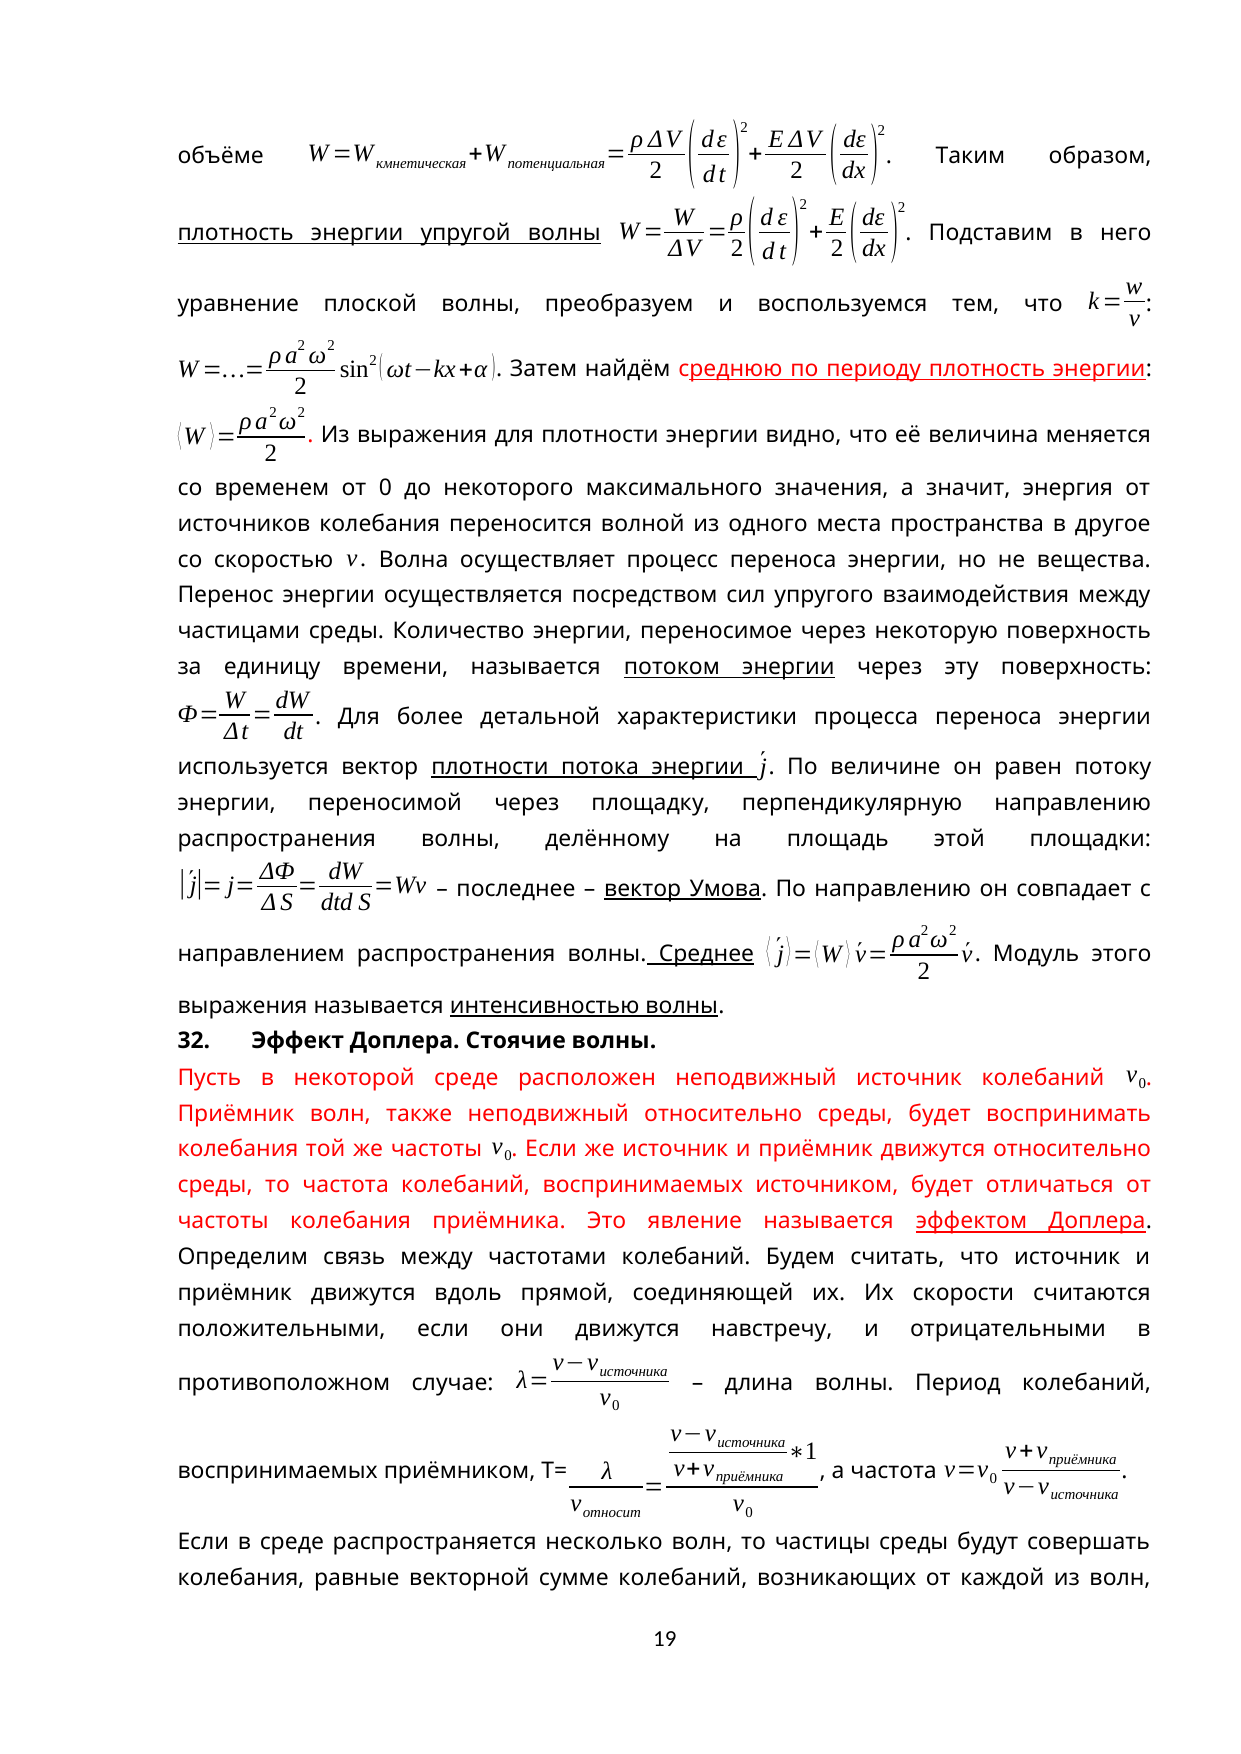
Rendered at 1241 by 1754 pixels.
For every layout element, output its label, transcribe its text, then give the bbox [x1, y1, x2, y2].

list Пусть в некоторой среде расположен неподвижный источник колебаний . Приёмник волн, также неподвижный относительно среды, будет воспринимать колебания той же частоты . Если же источник и приёмник движутся относительно среды, то частота колебаний, воспринимаемых источником, будет отличаться от частоты колебания приёмника. Это явление называется эффектом Доплера. Определим связь между частотами колебаний. Будем считать, что источник и приёмник движутся вдоль прямой, соединяющей их. Их скорости считаются положительными, если они движутся навстречу, и отрицательными в противоположном случае: – длина волны. Период колебаний, воспринимаемых приёмником, Т=, а частота . [177, 1060, 1152, 1521]
list Если в среде распространяется несколько волн, то частицы среды будут совершать колебания, равные векторной сумме колебаний, возникающих от каждой из волн, взятые по отдельности. Это положение называется принципом суперпозиции, и оно следует из опытных данных. Когда колебания, обусловленные отдельными волнами, в каждой из точек среды обладают постоянной разностью фаз, то их называют когерентными. При наложении когерентных волн наблюдается их интерференция, т.е. усиление в одних точках пространства и ослабление в других. Важным случаем интерференции является наложение 2-ух встречных волн (одна из них может быть отражённой волной). В этом случае возникают стоячие волны. Запишем уравнения 2-ух плоских волн, распространяющихся вдоль ОХ в противоположном направлении, и сложим их: . Таким образом, в каждой точке пространства совершаются гармонические колебания частоты . Амплитуда этих колебаний меняется от 0 до по закону . Точки, в которых амплитуда достигает максимальной величины, называются пучностями стоячей волны, их координаты: . Точки, где амплитуда обращается в 0, называются узлами стоячей волны, их координаты: . Расстояние между соседними пучностями (узлами) равно половине длины волны. [177, 1525, 1152, 1592]
list Пусть плоская продольная волна распространяется в направлении ОХ в некоторой упругой среде. Её уравнение: . Частицы среды, отклоняясь от положения равновесия, движутся с некоторыми скоростями. Следовательно, они обладают кинетической и потенциальной энергиями. Выделим в среде цилиндрический объем V с площадью основания S и высотой x. Его величина такова, что можем считать скорости частиц и относительное смещение одинаковыми. Энергия, заключённая в этом объёме . Таким образом, плотность энергии упругой волны . Подставим в него уравнение плоской волны, преобразуем и воспользуемся тем, что : . Затем найдём среднюю по периоду плотность энергии: . Из выражения для плотности энергии видно, что её величина меняется со временем от 0 до некоторого максимального значения, а значит, энергия от источников колебания переносится волной из одного места пространства в другое со скоростью Волна осуществляет процесс переноса энергии, но не вещества. Перенос энергии осуществляется посредством сил упругого взаимодействия между частицами среды. Количество энергии, переносимое через некоторую поверхность за единицу времени, называется потоком энергии через эту поверхность: . Для более детальной характеристики процесса переноса энергии используется вектор плотности потока энергии . По величине он равен потоку энергии, переносимой через площадку, перпендикулярную направлению распространения волны, делённому на площадь этой площадки: – последнее – вектор Умова. По направлению он совпадает с направлением распространения волны. Среднее . Модуль этого выражения называется интенсивностью волны. [177, 118, 1152, 1020]
list Эффект Доплера. Стоячие волны. [177, 1024, 1152, 1056]
